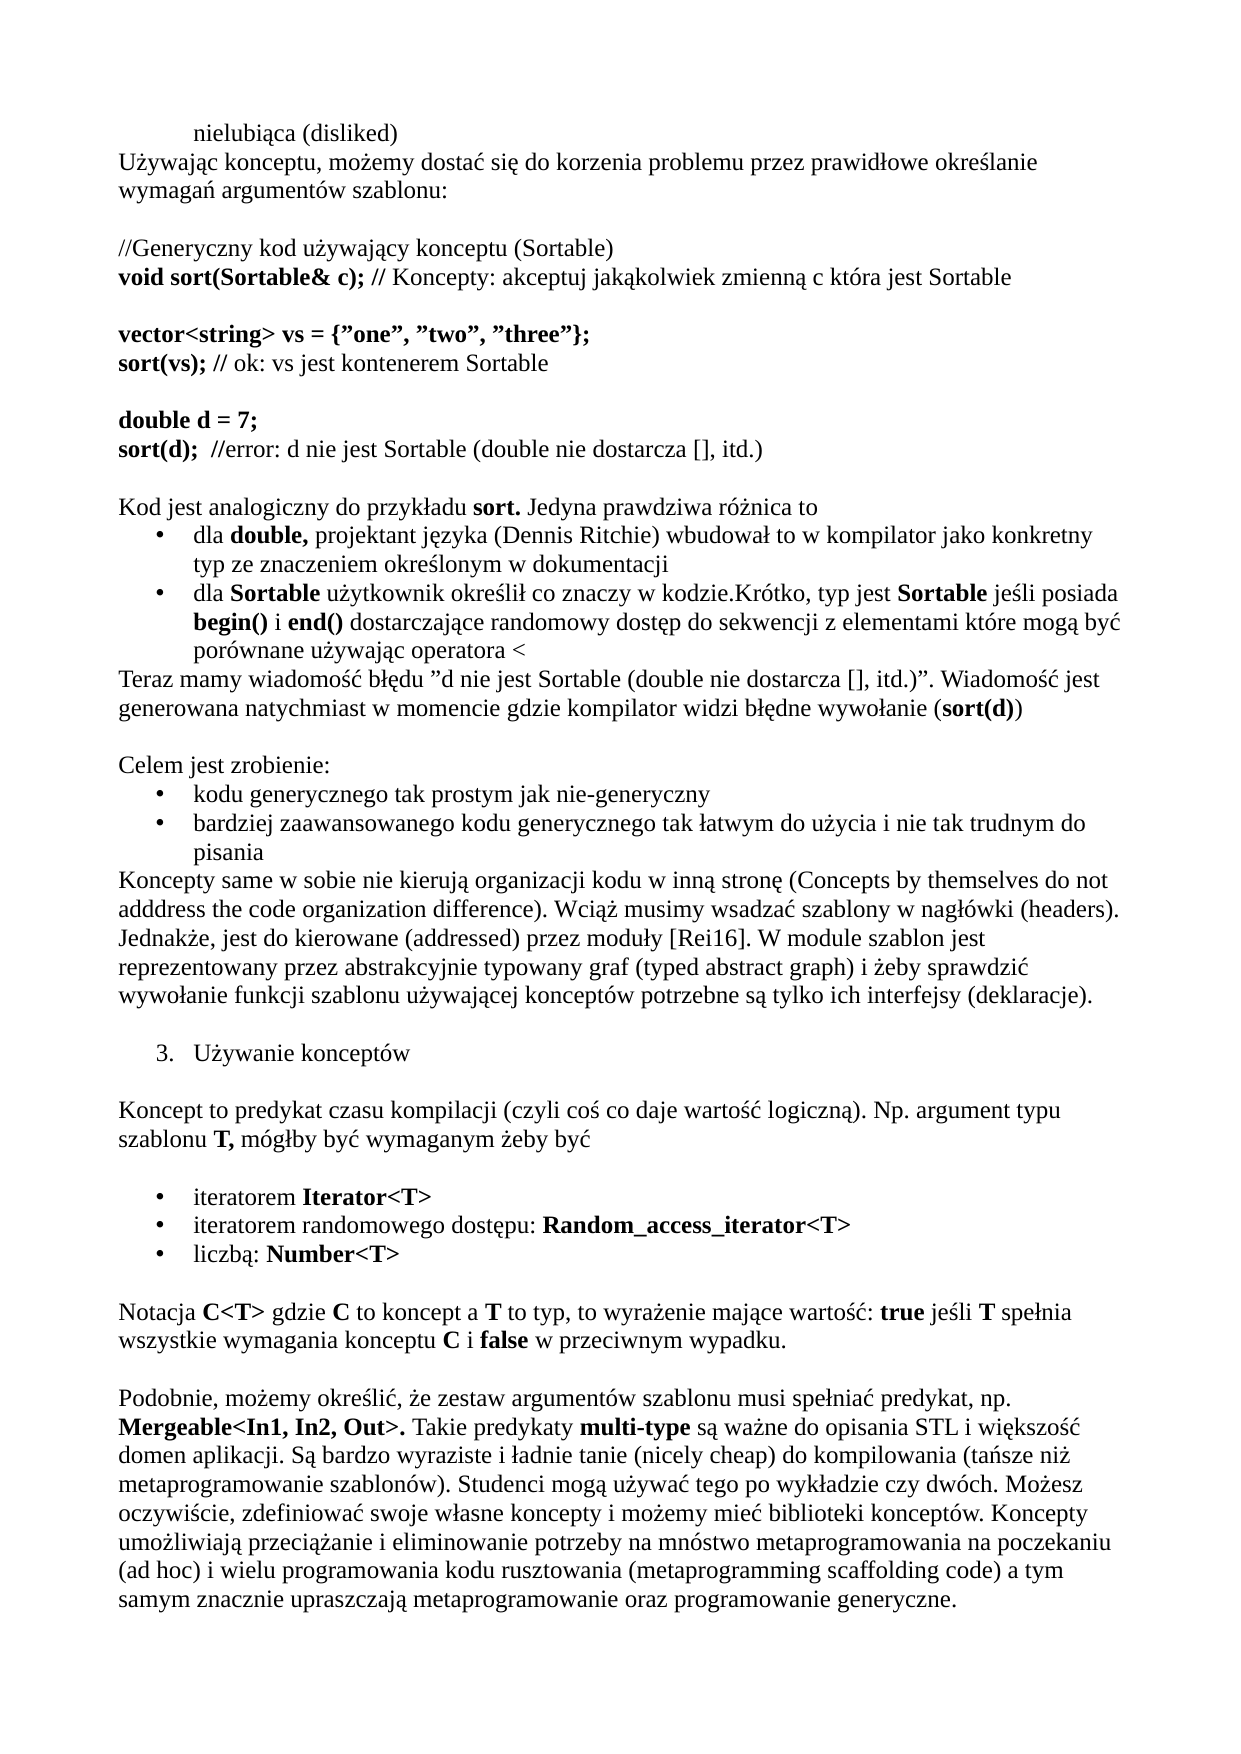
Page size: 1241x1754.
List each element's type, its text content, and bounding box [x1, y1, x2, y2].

list kodu generycznego tak prostym jak nie-generyczny [156, 779, 1122, 808]
text vector<string> vs = {”one”, ”two”, ”three”}; [118, 319, 1122, 348]
list liczbą: Number<T> [156, 1239, 1122, 1268]
list dla Sortable użytkownik określił co znaczy w kodzie.Krótko, typ jest Sortable jeśli posiada begin() i end() dostarczające randomowy dostęp do sekwencji z elementami które mogą być porównane używając operatora < [156, 578, 1122, 664]
list bardziej zaawansowanego kodu generycznego tak łatwym do użycia i nie tak trudnym do pisania [156, 808, 1122, 866]
text Koncepty same w sobie nie kierują organizacji kodu w inną stronę (Concepts by themselves do not adddress the code organization difference). Wciąż musimy wsadzać szablony w nagłówki (headers). Jednakże, jest do kierowane (addressed) przez moduły [Rei16]. W module szablon jest reprezentowany przez abstrakcyjnie typowany graf (typed abstract graph) i żeby sprawdzić wywołanie funkcji szablonu używającej konceptów potrzebne są tylko ich interfejsy (deklaracje). [118, 866, 1122, 1009]
text Notacja C<T> gdzie C to koncept a T to typ, to wyrażenie mające wartość: true jeśli T spełnia wszystkie wymagania konceptu C i false w przeciwnym wypadku. [118, 1297, 1122, 1354]
text Teraz mamy wiadomość błędu ”d nie jest Sortable (double nie dostarcza [], itd.)”. Wiadomość jest generowana natychmiast w momencie gdzie kompilator widzi błędne wywołanie (sort(d)) [118, 664, 1122, 722]
list iteratorem randomowego dostępu: Random_access_iterator<T> [156, 1211, 1122, 1239]
text double d = 7; [118, 406, 1122, 434]
text Podobnie, możemy określić, że zestaw argumentów szablonu musi spełniać predykat, np. Mergeable<In1, In2, Out>. Takie predykaty multi-type są ważne do opisania STL i większość domen aplikacji. Są bardzo wyraziste i ładnie tanie (nicely cheap) do kompilowania (tańsze niż metaprogramowanie szablonów). Studenci mogą używać tego po wykładzie czy dwóch. Możesz oczywiście, zdefiniować swoje własne koncepty i możemy mieć biblioteki konceptów. Koncepty umożliwiają przeciążanie i eliminowanie potrzeby na mnóstwo metaprogramowania na poczekaniu (ad hoc) i wielu programowania kodu rusztowania (metaprogramming scaffolding code) a tym samym znacznie upraszczają metaprogramowanie oraz programowanie generyczne. [118, 1383, 1122, 1613]
text Używając konceptu, możemy dostać się do korzenia problemu przez prawidłowe określanie wymagań argumentów szablonu: [118, 147, 1122, 204]
text sort(vs); // ok: vs jest kontenerem Sortable [118, 348, 1122, 377]
text Koncept to predykat czasu kompilacji (czyli coś co daje wartość logiczną). Np. argument typu szablonu T, mógłby być wymaganym żeby być [118, 1096, 1122, 1153]
list nielubiąca (disliked) [156, 118, 1122, 147]
list Używanie konceptów [156, 1038, 1122, 1067]
text void sort(Sortable& c); // Koncepty: akceptuj jakąkolwiek zmienną c która jest Sortable [118, 262, 1122, 291]
text sort(d); //error: d nie jest Sortable (double nie dostarcza [], itd.) [118, 434, 1122, 463]
list iteratorem Iterator<T> [156, 1182, 1122, 1211]
list dla double, projektant języka (Dennis Ritchie) wbudował to w kompilator jako konkretny typ ze znaczeniem określonym w dokumentacji [156, 521, 1122, 578]
text Kod jest analogiczny do przykładu sort. Jedyna prawdziwa różnica to [118, 492, 1122, 521]
text Celem jest zrobienie: [118, 751, 1122, 779]
text //Generyczny kod używający konceptu (Sortable) [118, 233, 1122, 262]
